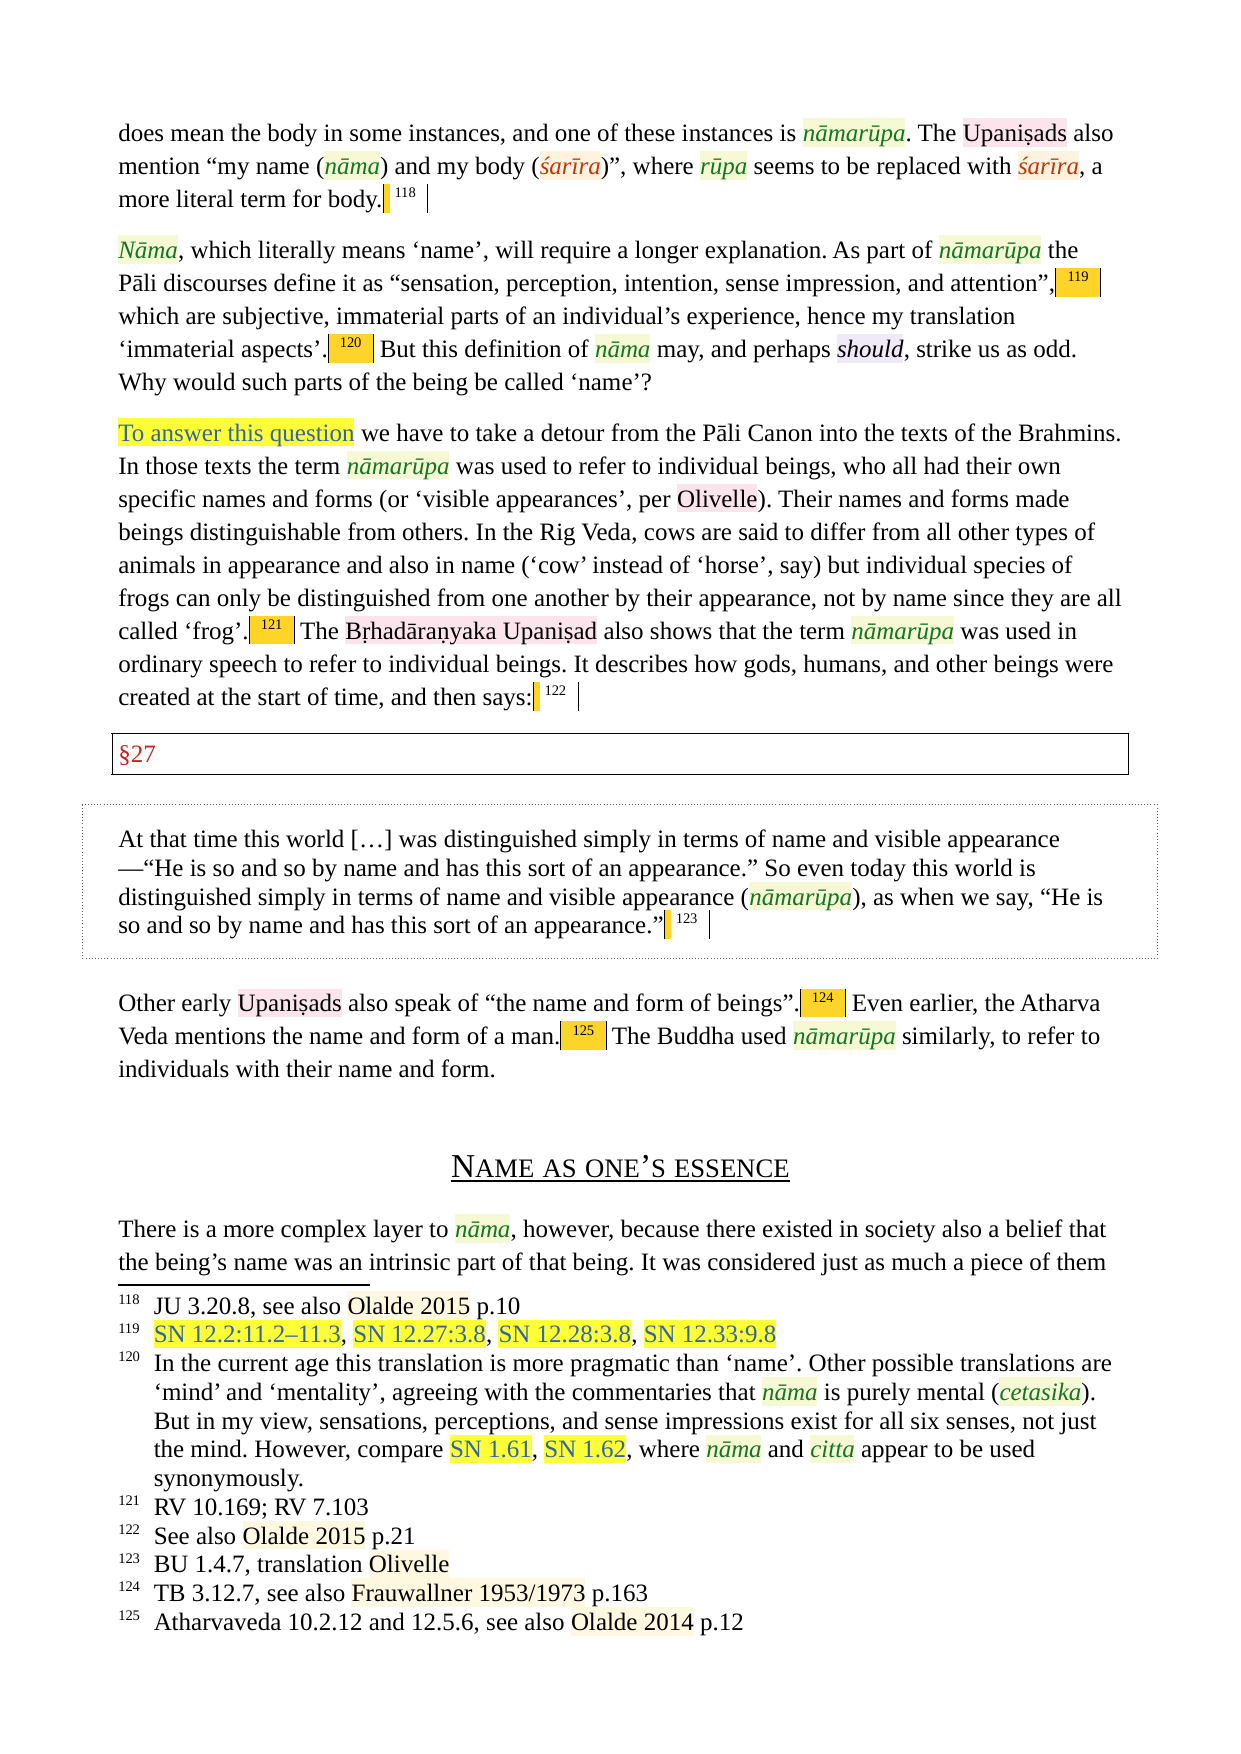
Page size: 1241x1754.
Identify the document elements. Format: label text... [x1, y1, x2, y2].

subtitle Name as one’s essence [118, 1147, 1122, 1185]
text TB 3.12.7, see also Frauwallner 1953/1973 p.163 [118, 1578, 351, 1607]
text JU 3.20.8, see also Olalde 2015 p.10 [470, 1291, 1122, 1319]
text TB 3.12.7, see also Frauwallner 1953/1973 p.163 [585, 1578, 1122, 1607]
text SN 12.2:11.2–11.3, SN 12.27:3.8, SN 12.28:3.8, SN 12.33:9.8 [118, 1319, 1122, 1348]
text At that time this world […] was distinguished simply in terms of name and visible appearance—“He is so and so by name and has this sort of an appearance.” So even today this world is distinguished simply in terms of name and visible appearance (nāmarūpa), as when we say, “He is so and so by name and has this sort of an appearance.” [82, 804, 1158, 959]
text does mean the body in some instances, and one of these instances is nāmarūpa. The Upaniṣads also mention “my name (nāma) and my body (śarīra)”, where rūpa seems to be replaced with śarīra, a more literal term for body. [118, 118, 1122, 213]
text JU 3.20.8, see also Olalde 2015 p.10 [118, 1291, 347, 1319]
text To answer this question we have to take a detour from the Pāli Canon into the texts of the Brahmins. In those texts the term nāmarūpa was used to refer to individual beings, who all had their own specific names and forms (or ‘visible appearances’, per Olivelle). Their names and forms made beings distinguishable from others. In the Rig Veda, cows are said to differ from all other types of animals in appearance and also in name (‘cow’ instead of ‘horse’, say) but individual species of frogs can only be distinguished from one another by their appearance, not by name since they are all called ‘frog’. The Bṛhadāraṇyaka Upaniṣad also shows that the term nāmarūpa was used in ordinary speech to refer to individual beings. It describes how gods, humans, and other beings were created at the start of time, and then says: [118, 418, 1122, 711]
text In the current age this translation is more pragmatic than ‘name’. Other possible translations are ‘mind’ and ‘mentality’, agreeing with the commentaries that nāma is purely mental (cetasika). But in my view, sensations, perceptions, and sense impressions exist for all six senses, not just the mind. However, compare SN 1.61, SN 1.62, where nāma and citta appear to be used synonymously. [118, 1348, 1122, 1492]
text BU 1.4.7, translation Olivelle [118, 1549, 1122, 1578]
text RV 10.169; RV 7.103 [118, 1492, 1122, 1521]
text Other early Upaniṣads also speak of “the name and form of beings”. Even earlier, the Atharva Veda mentions the name and form of a man. The Buddha used nāmarūpa similarly, to refer to individuals with their name and form. [118, 988, 1122, 1083]
text See also Olalde 2015 p.21 [365, 1521, 1122, 1549]
text Nāma, which literally means ‘name’, will require a longer explanation. As part of nāmarūpa the Pāli discourses define it as “sensation, perception, intention, sense impression, and attention”, which are subjective, immaterial parts of an individual’s experience, hence my translation ‘immaterial aspects’. But this definition of nāma may, and perhaps should, strike us as odd. Why would such parts of the being be called ‘name’? [118, 235, 1122, 396]
text See also Olalde 2015 p.21 [118, 1521, 243, 1549]
text There is a more complex layer to nāma, however, because there existed in society also a belief that the being’s name was an intrinsic part of that being. It was considered just as much a piece of them [118, 1214, 1122, 1276]
text §27 [113, 734, 1128, 774]
text Atharvaveda 10.2.12 and 12.5.6, see also Olalde 2014 p.12 [118, 1607, 571, 1636]
text Atharvaveda 10.2.12 and 12.5.6, see also Olalde 2014 p.12 [694, 1607, 1122, 1636]
